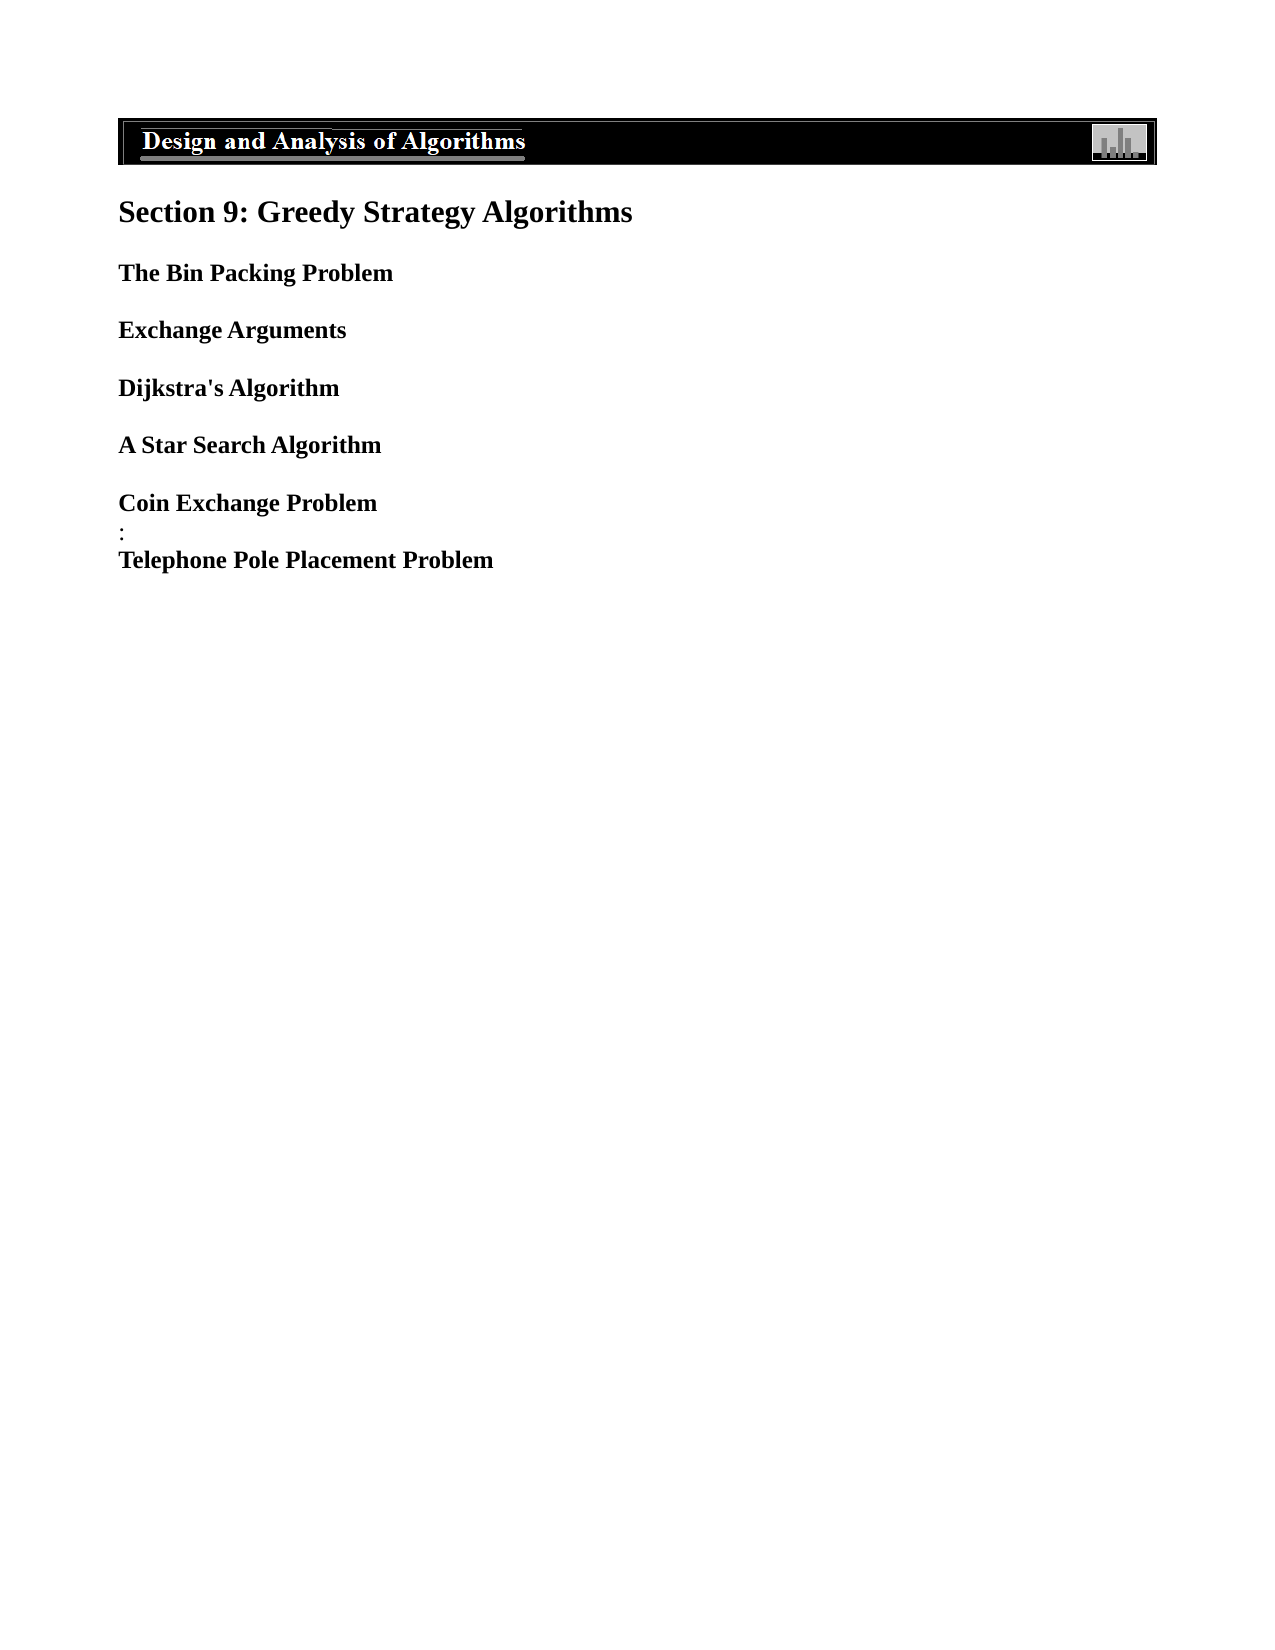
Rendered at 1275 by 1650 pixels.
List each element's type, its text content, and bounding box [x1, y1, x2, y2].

text Dijkstra's Algorithm [118, 373, 1157, 402]
text Telephone Pole Placement Problem [118, 546, 1157, 574]
text The Bin Packing Problem [118, 258, 1157, 287]
text Exchange Arguments [118, 316, 1157, 344]
text Section 9: Greedy Strategy Algorithms [118, 193, 1157, 229]
text A Star Search Algorithm [118, 431, 1157, 459]
picture [118, 118, 1157, 165]
text Coin Exchange Problem [118, 488, 1157, 517]
text : [118, 517, 1157, 546]
